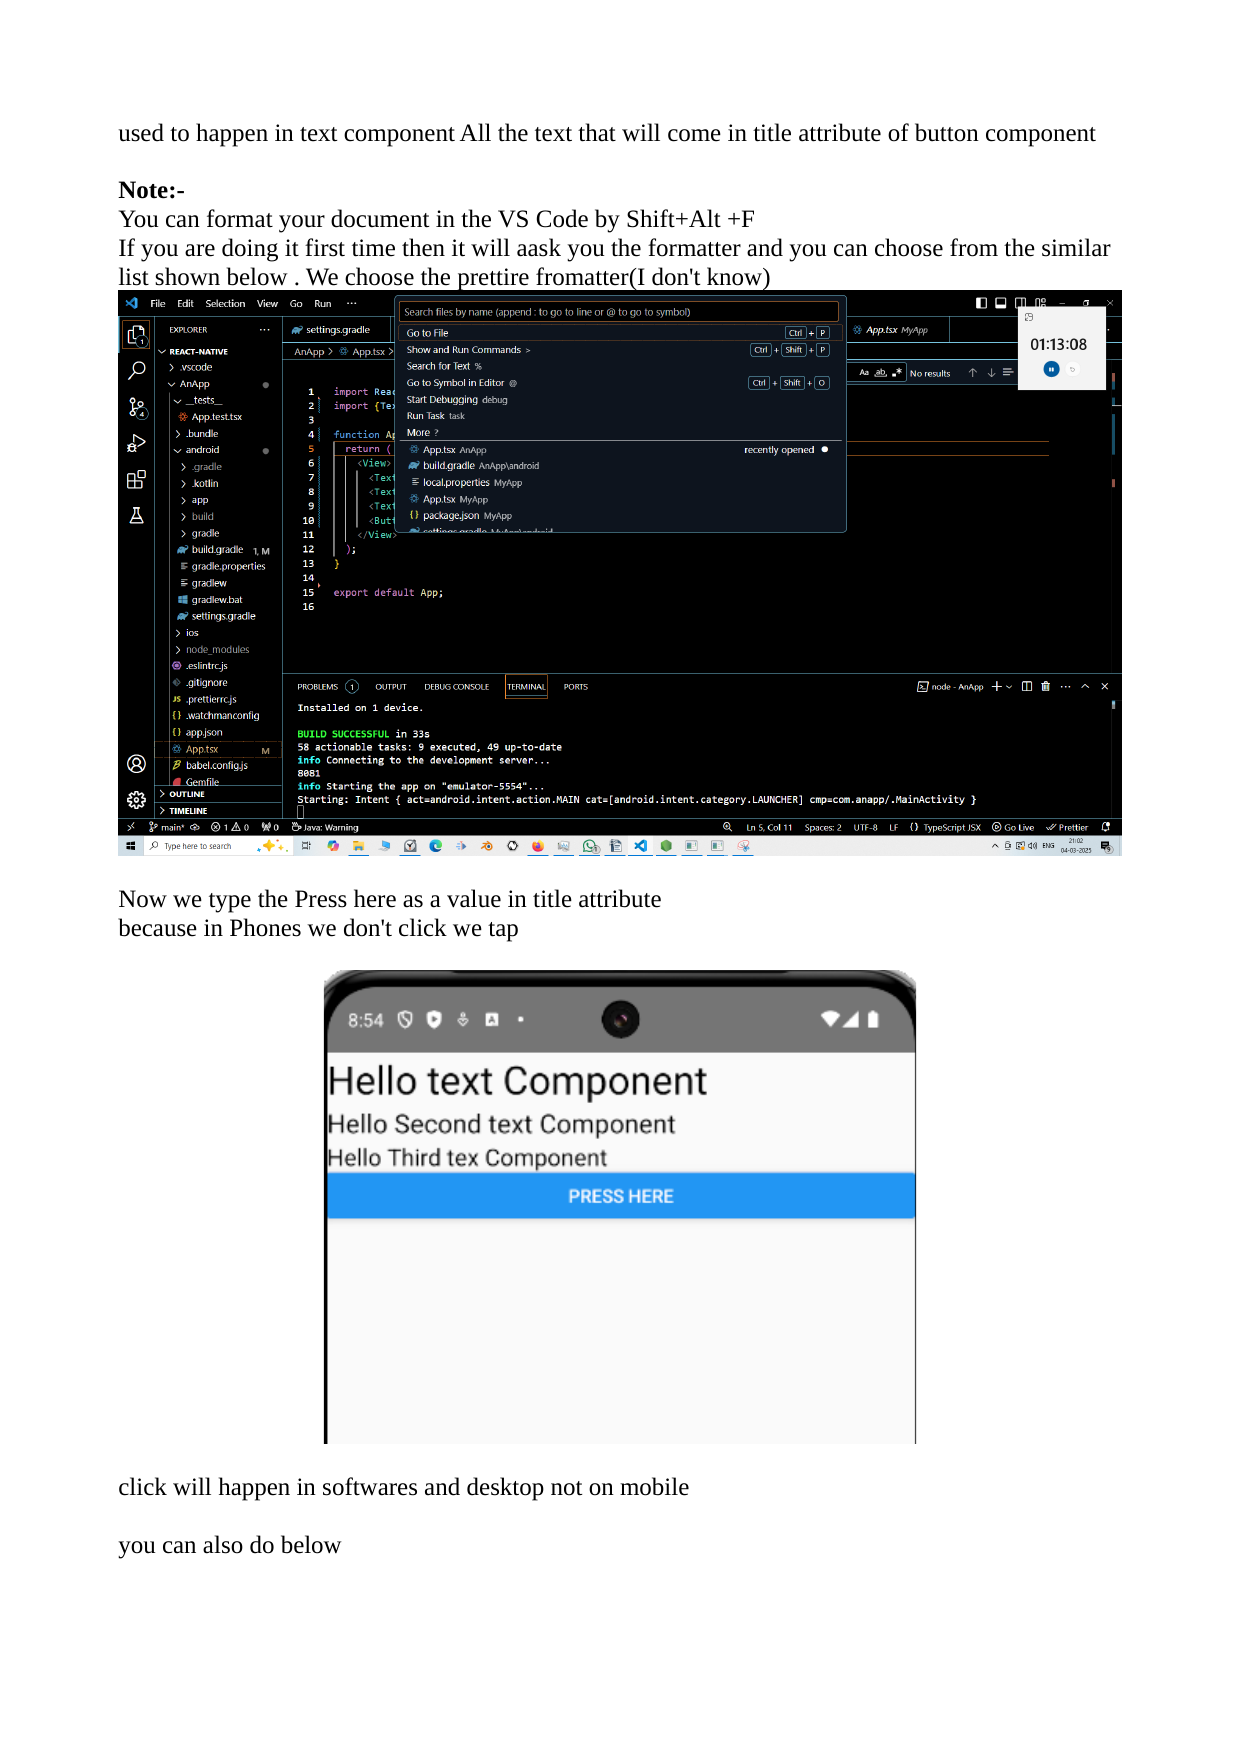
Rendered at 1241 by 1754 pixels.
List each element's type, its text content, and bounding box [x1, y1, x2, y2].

text You can format your document in the VS Code by Shift+Alt +F [118, 204, 1122, 233]
text click will happen in softwares and desktop not on mobile [118, 1472, 1122, 1501]
picture [118, 290, 1122, 856]
picture [323, 970, 917, 1444]
text If you are doing it first time then it will aask you the formatter and you can choose from the similar list shown below . We choose the prettire fromatter(I don't know) [118, 233, 1122, 290]
text Note:- [118, 176, 1122, 204]
text Now we type the Press here as a value in title attribute [118, 884, 1122, 913]
text because in Phones we don't click we tap [118, 913, 1122, 941]
text used to happen in text component All the text that will come in title attribute of button component [118, 118, 1122, 147]
text you can also do below [118, 1530, 1122, 1559]
